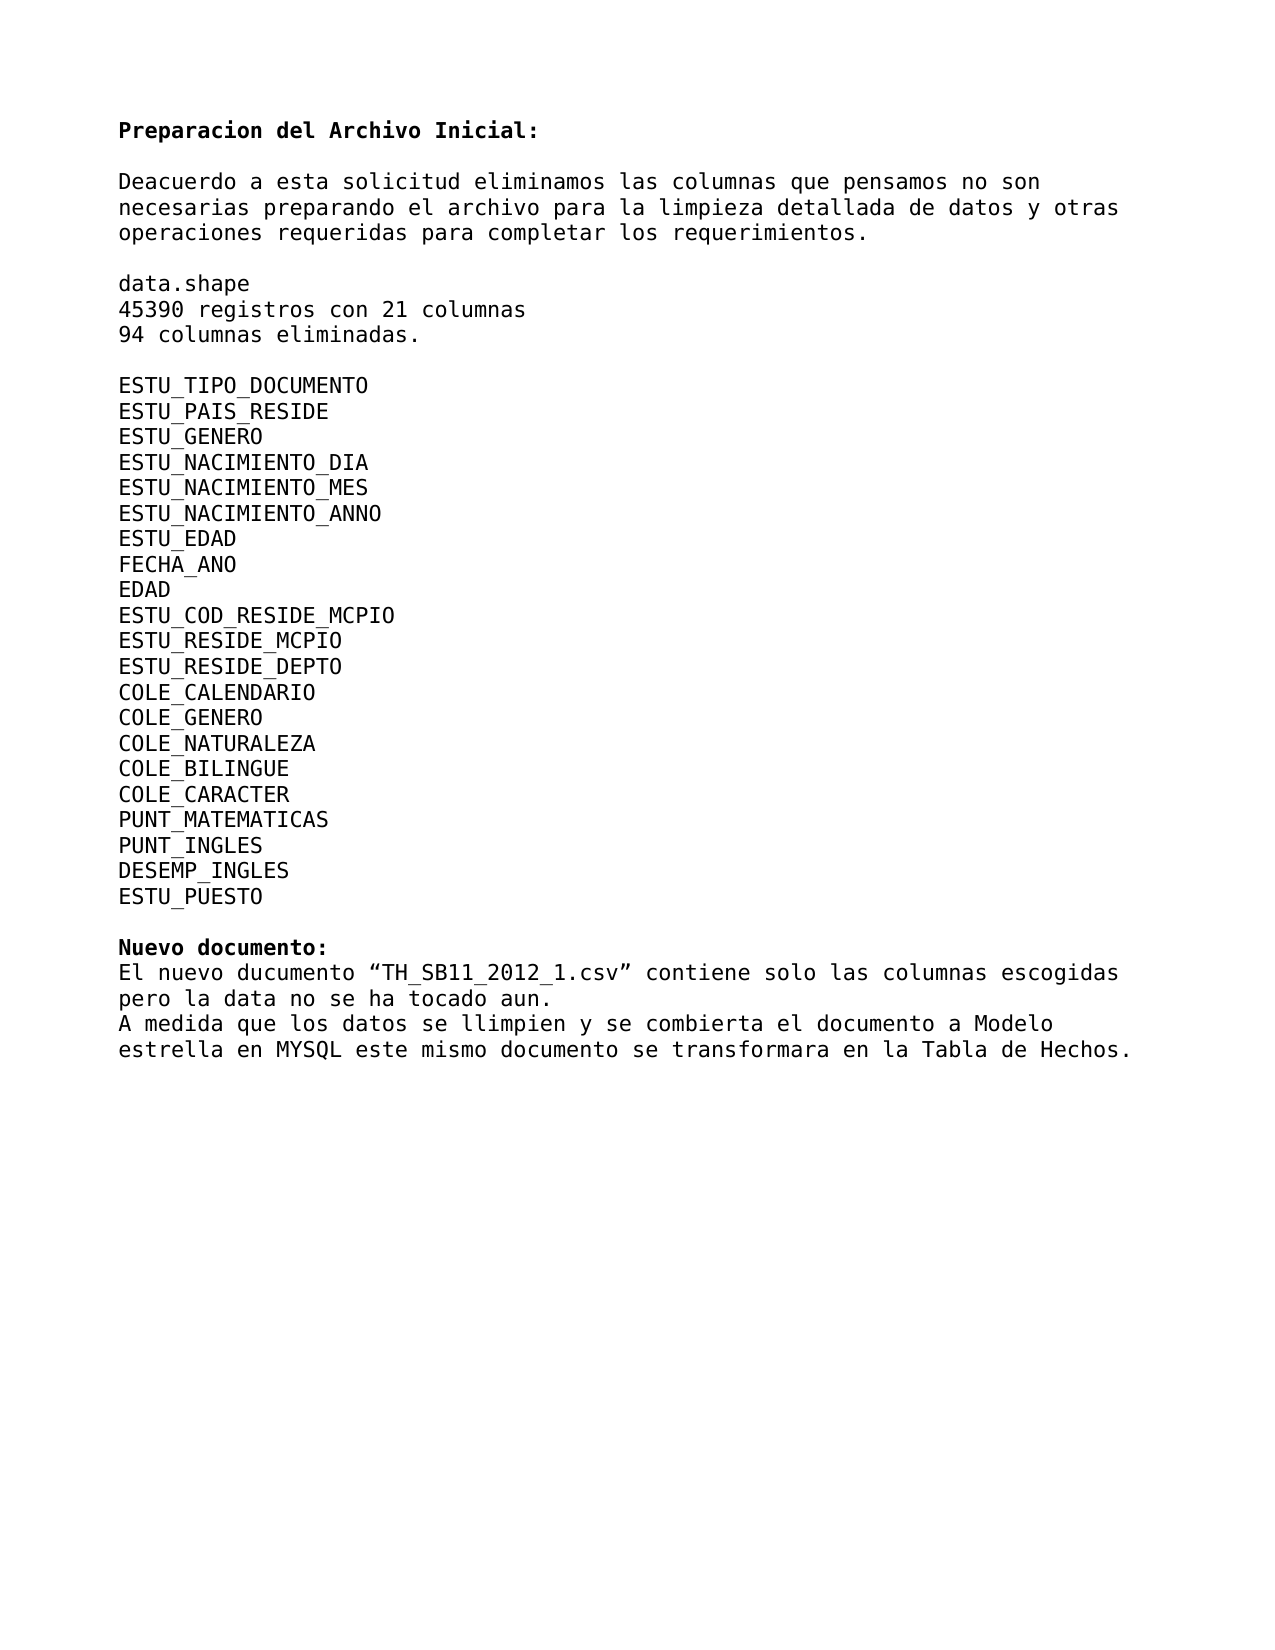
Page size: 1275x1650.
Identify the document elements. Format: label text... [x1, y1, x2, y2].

list A medida que los datos se llimpien y se combierta el documento a Modelo estrella en MYSQL este mismo documento se transformara en la Tabla de Hechos. [118, 1011, 1157, 1062]
list COLE_CARACTER [118, 782, 1157, 807]
list ESTU_NACIMIENTO_DIA [118, 450, 1157, 475]
list data.shape [118, 271, 1157, 297]
list ESTU_COD_RESIDE_MCPIO [118, 603, 1157, 628]
list COLE_BILINGUE [118, 756, 1157, 782]
list PUNT_INGLES [118, 833, 1157, 858]
list PUNT_MATEMATICAS [118, 807, 1157, 833]
list Preparacion del Archivo Inicial: [118, 118, 1157, 144]
list ESTU_PAIS_RESIDE [118, 399, 1157, 424]
list FECHA_ANO [118, 552, 1157, 577]
list El nuevo ducumento “TH_SB11_2012_1.csv” contiene solo las columnas escogidas pero la data no se ha tocado aun. [118, 960, 1157, 1011]
list ESTU_TIPO_DOCUMENTO [118, 373, 1157, 399]
list ESTU_NACIMIENTO_MES [118, 475, 1157, 501]
list Nuevo documento: [118, 935, 1157, 960]
list ESTU_EDAD [118, 526, 1157, 552]
list Deacuerdo a esta solicitud eliminamos las columnas que pensamos no son necesarias preparando el archivo para la limpieza detallada de datos y otras operaciones requeridas para completar los requerimientos. [118, 169, 1157, 246]
list 94 columnas eliminadas. [118, 322, 1157, 348]
list DESEMP_INGLES [118, 858, 1157, 884]
list COLE_NATURALEZA [118, 731, 1157, 756]
list ESTU_PUESTO [118, 884, 1157, 909]
list COLE_GENERO [118, 705, 1157, 731]
list COLE_CALENDARIO [118, 679, 1157, 705]
list EDAD [118, 577, 1157, 603]
list ESTU_NACIMIENTO_ANNO [118, 501, 1157, 526]
list 45390 registros con 21 columnas [118, 297, 1157, 322]
list ESTU_RESIDE_MCPIO [118, 628, 1157, 654]
list ESTU_RESIDE_DEPTO [118, 654, 1157, 679]
list ESTU_GENERO [118, 424, 1157, 450]
